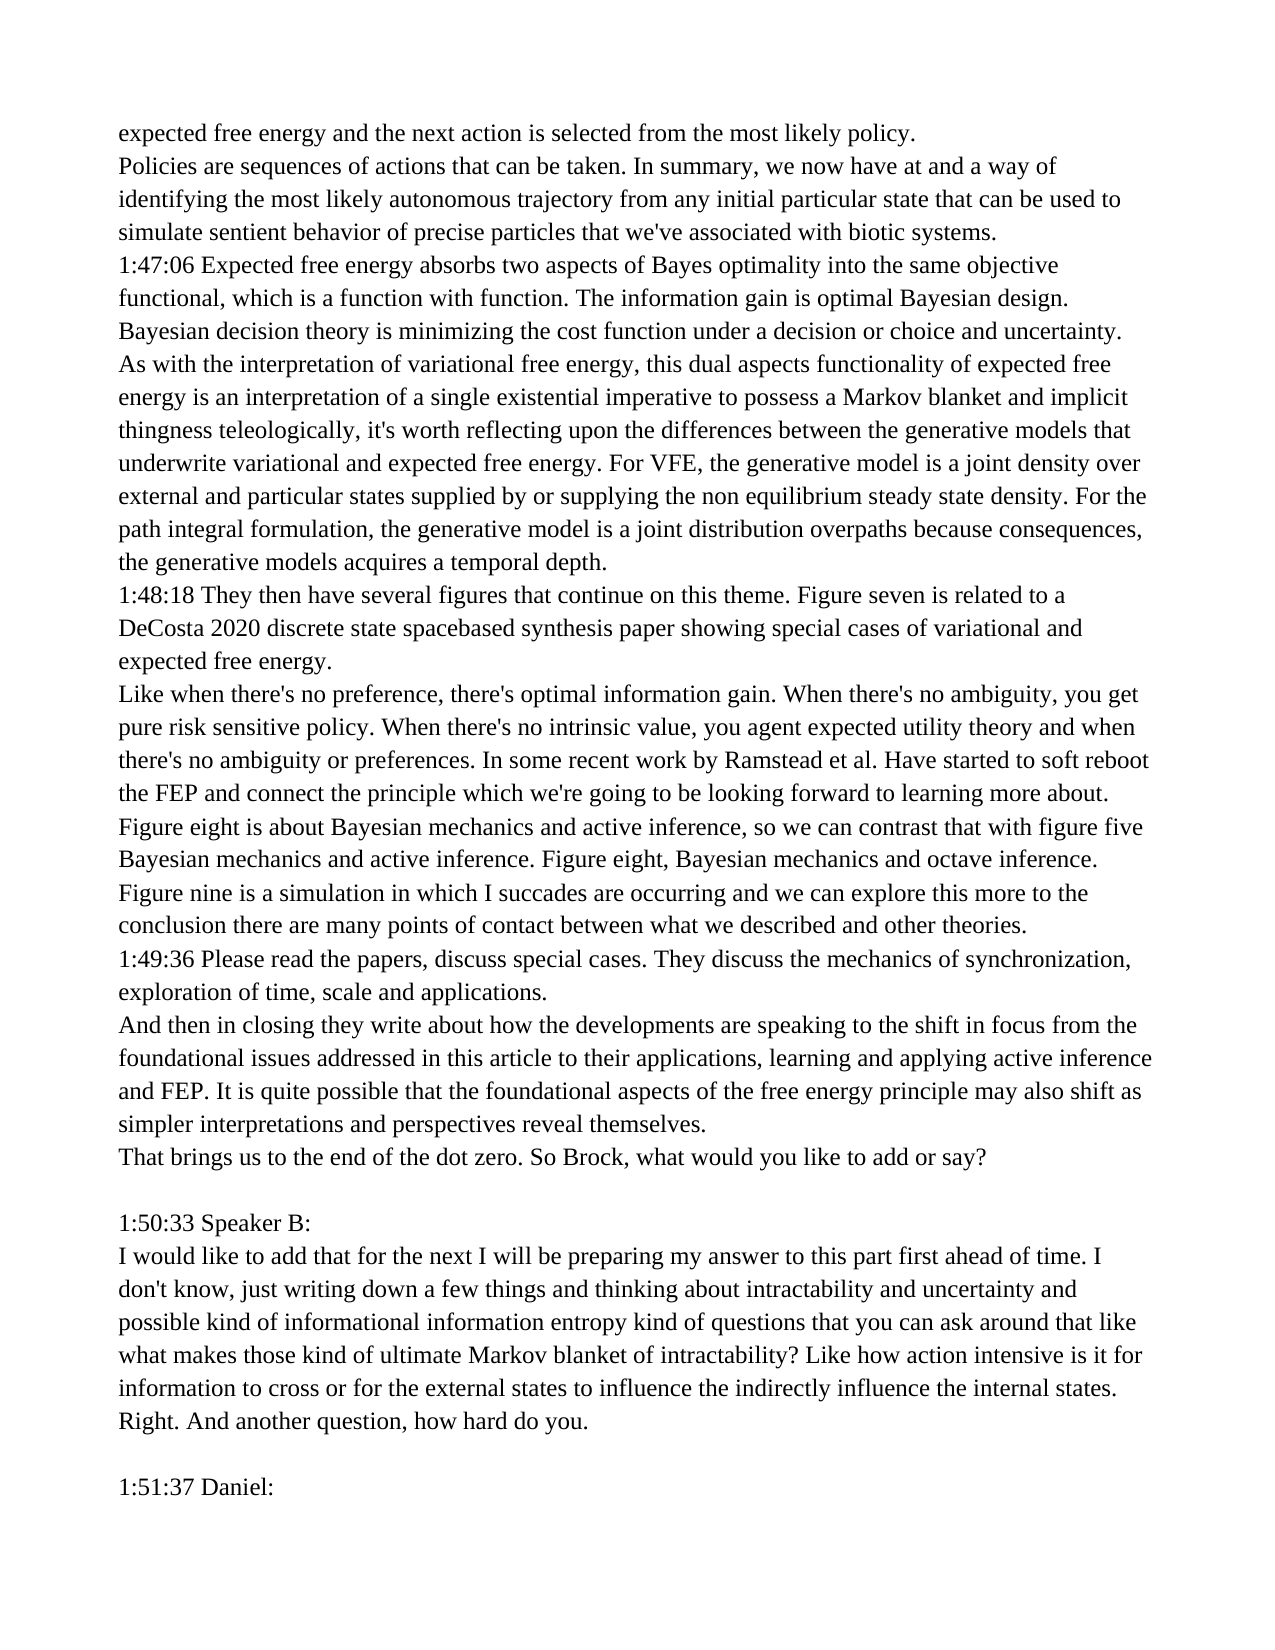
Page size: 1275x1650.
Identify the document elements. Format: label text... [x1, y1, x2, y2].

text 1:51:37 Daniel: [118, 1472, 1157, 1501]
text Policies are sequences of actions that can be taken. In summary, we now have at and a way of identifying the most likely autonomous trajectory from any initial particular state that can be used to simulate sentient behavior of precise particles that we've associated with biotic systems. [118, 151, 1157, 246]
text Figure eight is about Bayesian mechanics and active inference, so we can contrast that with figure five Bayesian mechanics and active inference. Figure eight, Bayesian mechanics and octave inference. Figure nine is a simulation in which I succades are occurring and we can explore this more to the conclusion there are many points of contact between what we described and other theories. [118, 812, 1157, 939]
text expected free energy and the next action is selected from the most likely policy. [118, 118, 1157, 147]
text And then in closing they write about how the developments are speaking to the shift in focus from the foundational issues addressed in this article to their applications, learning and applying active inference and FEP. It is quite possible that the foundational aspects of the free energy principle may also shift as simpler interpretations and perspectives reveal themselves. [118, 1010, 1157, 1137]
text I would like to add that for the next I will be preparing my answer to this part first ahead of time. I don't know, just writing down a few things and thinking about intractability and uncertainty and possible kind of informational information entropy kind of questions that you can ask around that like what makes those kind of ultimate Markov blanket of intractability? Like how action intensive is it for information to cross or for the external states to influence the indirectly influence the internal states. Right. And another question, how hard do you. [118, 1241, 1157, 1435]
text 1:50:33 Speaker B: [118, 1208, 1157, 1237]
text That brings us to the end of the dot zero. So Brock, what would you like to add or say? [118, 1142, 1157, 1171]
text 1:49:36 Please read the papers, discuss special cases. They discuss the mechanics of synchronization, exploration of time, scale and applications. [118, 944, 1157, 1005]
text As with the interpretation of variational free energy, this dual aspects functionality of expected free energy is an interpretation of a single existential imperative to possess a Markov blanket and implicit thingness teleologically, it's worth reflecting upon the differences between the generative models that underwrite variational and expected free energy. For VFE, the generative model is a joint density over external and particular states supplied by or supplying the non equilibrium steady state density. For the path integral formulation, the generative model is a joint distribution overpaths because consequences, the generative models acquires a temporal depth. [118, 349, 1157, 576]
text 1:47:06 Expected free energy absorbs two aspects of Bayes optimality into the same objective functional, which is a function with function. The information gain is optimal Bayesian design. Bayesian decision theory is minimizing the cost function under a decision or choice and uncertainty. [118, 250, 1157, 345]
text 1:48:18 They then have several figures that continue on this theme. Figure seven is related to a DeCosta 2020 discrete state spacebased synthesis paper showing special cases of variational and expected free energy. [118, 580, 1157, 675]
text Like when there's no preference, there's optimal information gain. When there's no ambiguity, you get pure risk sensitive policy. When there's no intrinsic value, you agent expected utility theory and when there's no ambiguity or preferences. In some recent work by Ramstead et al. Have started to soft reboot the FEP and connect the principle which we're going to be looking forward to learning more about. [118, 679, 1157, 807]
